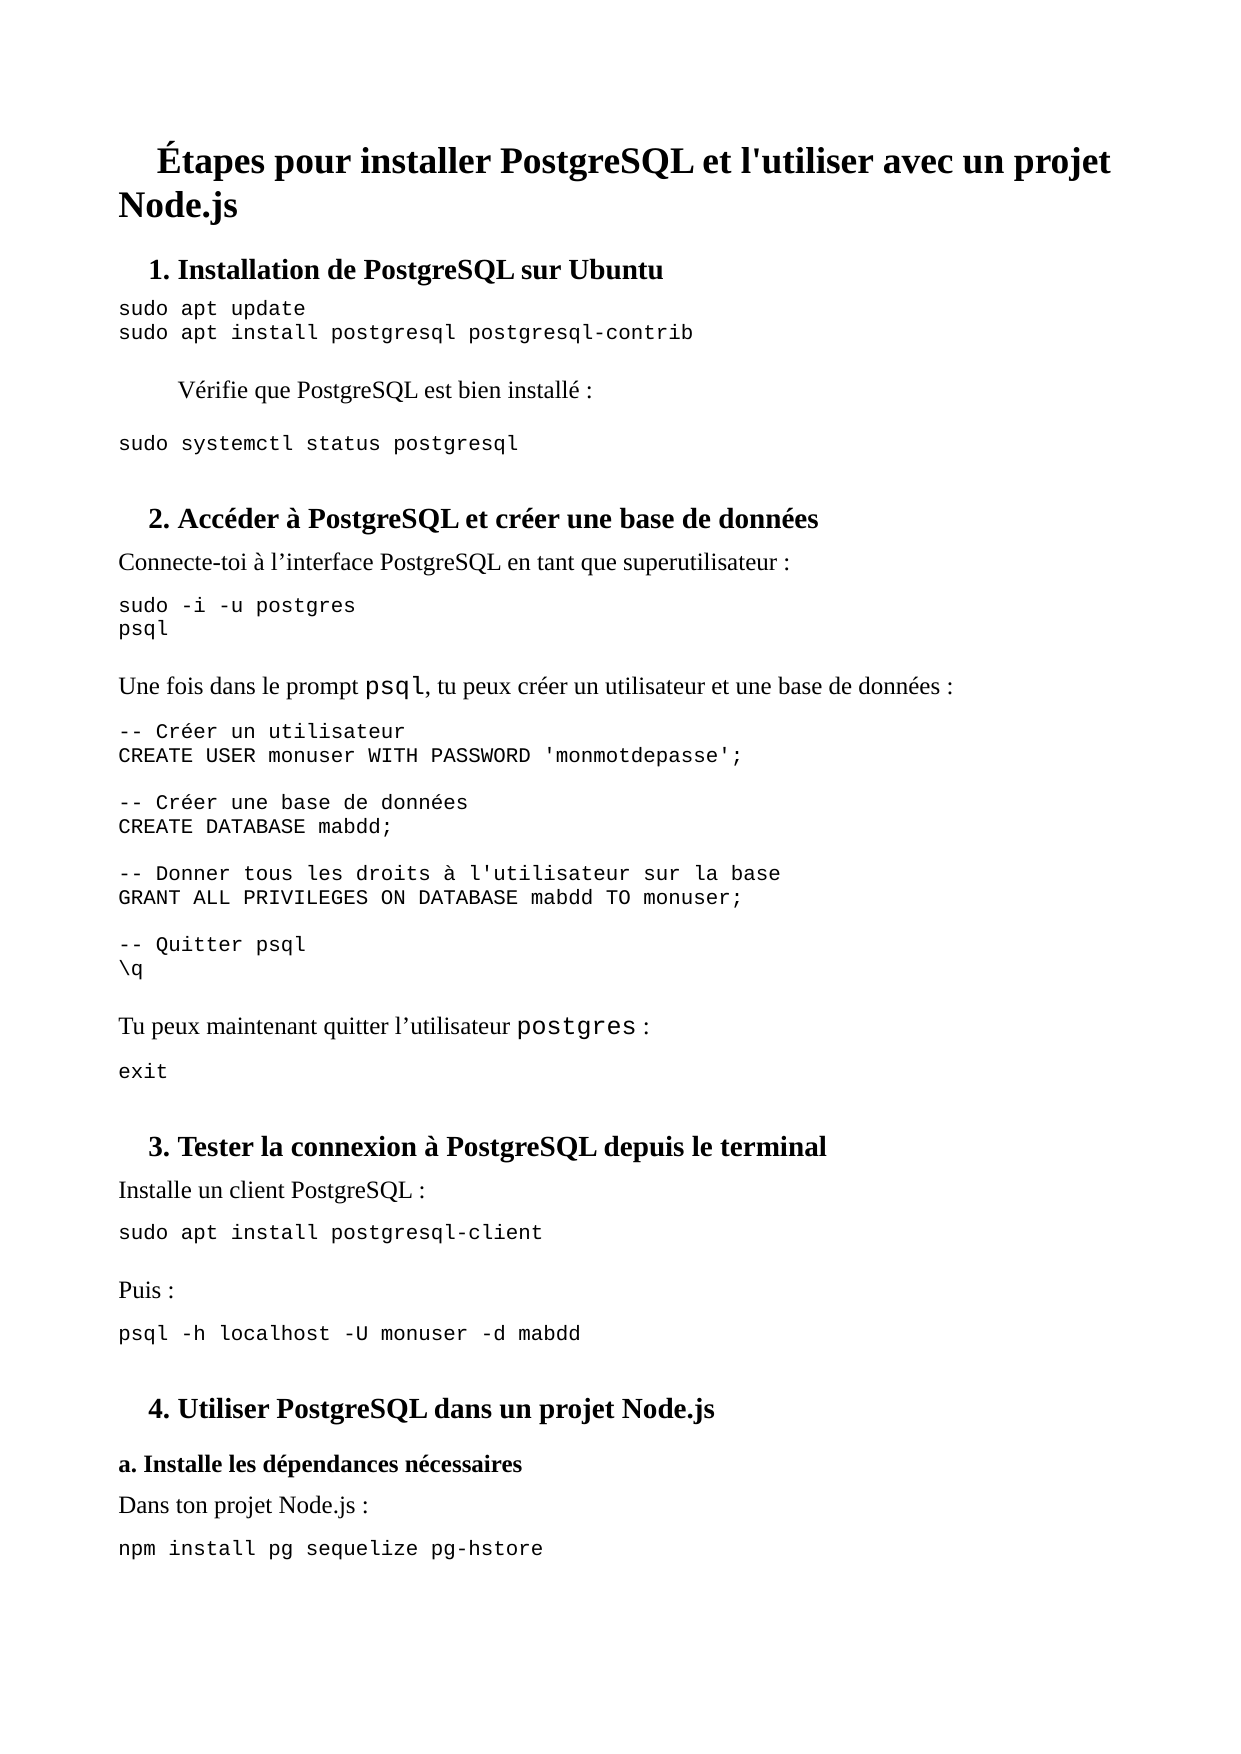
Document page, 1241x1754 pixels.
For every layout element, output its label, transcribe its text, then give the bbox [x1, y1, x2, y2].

text psql [118, 618, 1122, 642]
subtitle 🔹 2. Accéder à PostgreSQL et créer une base de données [118, 501, 1122, 534]
text sudo apt update [118, 298, 1122, 322]
text sudo apt install postgresql postgresql-contrib [118, 322, 1122, 346]
text Vérifie que PostgreSQL est bien installé : [177, 375, 1063, 404]
text sudo apt install postgresql-client [118, 1222, 1122, 1246]
subtitle 🔹 1. Installation de PostgreSQL sur Ubuntu [118, 252, 1122, 286]
text Tu peux maintenant quitter l’utilisateur postgres : [118, 1011, 1122, 1042]
subtitle ✅ Étapes pour installer PostgreSQL et l'utiliser avec un projet Node.js [118, 139, 1122, 225]
text -- Créer une base de données [118, 792, 1122, 816]
text npm install pg sequelize pg-hstore [118, 1538, 1122, 1562]
text -- Donner tous les droits à l'utilisateur sur la base [118, 863, 1122, 887]
text GRANT ALL PRIVILEGES ON DATABASE mabdd TO monuser; [118, 887, 1122, 911]
text Installe un client PostgreSQL : [118, 1175, 1122, 1203]
text Une fois dans le prompt psql, tu peux créer un utilisateur et une base de données : [118, 671, 1122, 702]
text sudo systemctl status postgresql [118, 433, 1122, 457]
text exit [118, 1061, 1122, 1085]
text psql -h localhost -U monuser -d mabdd [118, 1323, 1122, 1347]
subtitle 🔹 3. Tester la connexion à PostgreSQL depuis le terminal [118, 1129, 1122, 1162]
subtitle 🔹 4. Utiliser PostgreSQL dans un projet Node.js [118, 1391, 1122, 1424]
text Puis : [118, 1276, 1122, 1304]
text Dans ton projet Node.js : [118, 1491, 1122, 1519]
text Connecte-toi à l’interface PostgreSQL en tant que superutilisateur : [118, 547, 1122, 576]
text -- Quitter psql [118, 934, 1122, 958]
text CREATE DATABASE mabdd; [118, 816, 1122, 840]
text sudo -i -u postgres [118, 595, 1122, 618]
text -- Créer un utilisateur [118, 721, 1122, 745]
subtitle a. Installe les dépendances nécessaires [118, 1449, 1122, 1478]
text \q [118, 958, 1122, 982]
text CREATE USER monuser WITH PASSWORD 'monmotdepasse'; [118, 745, 1122, 769]
